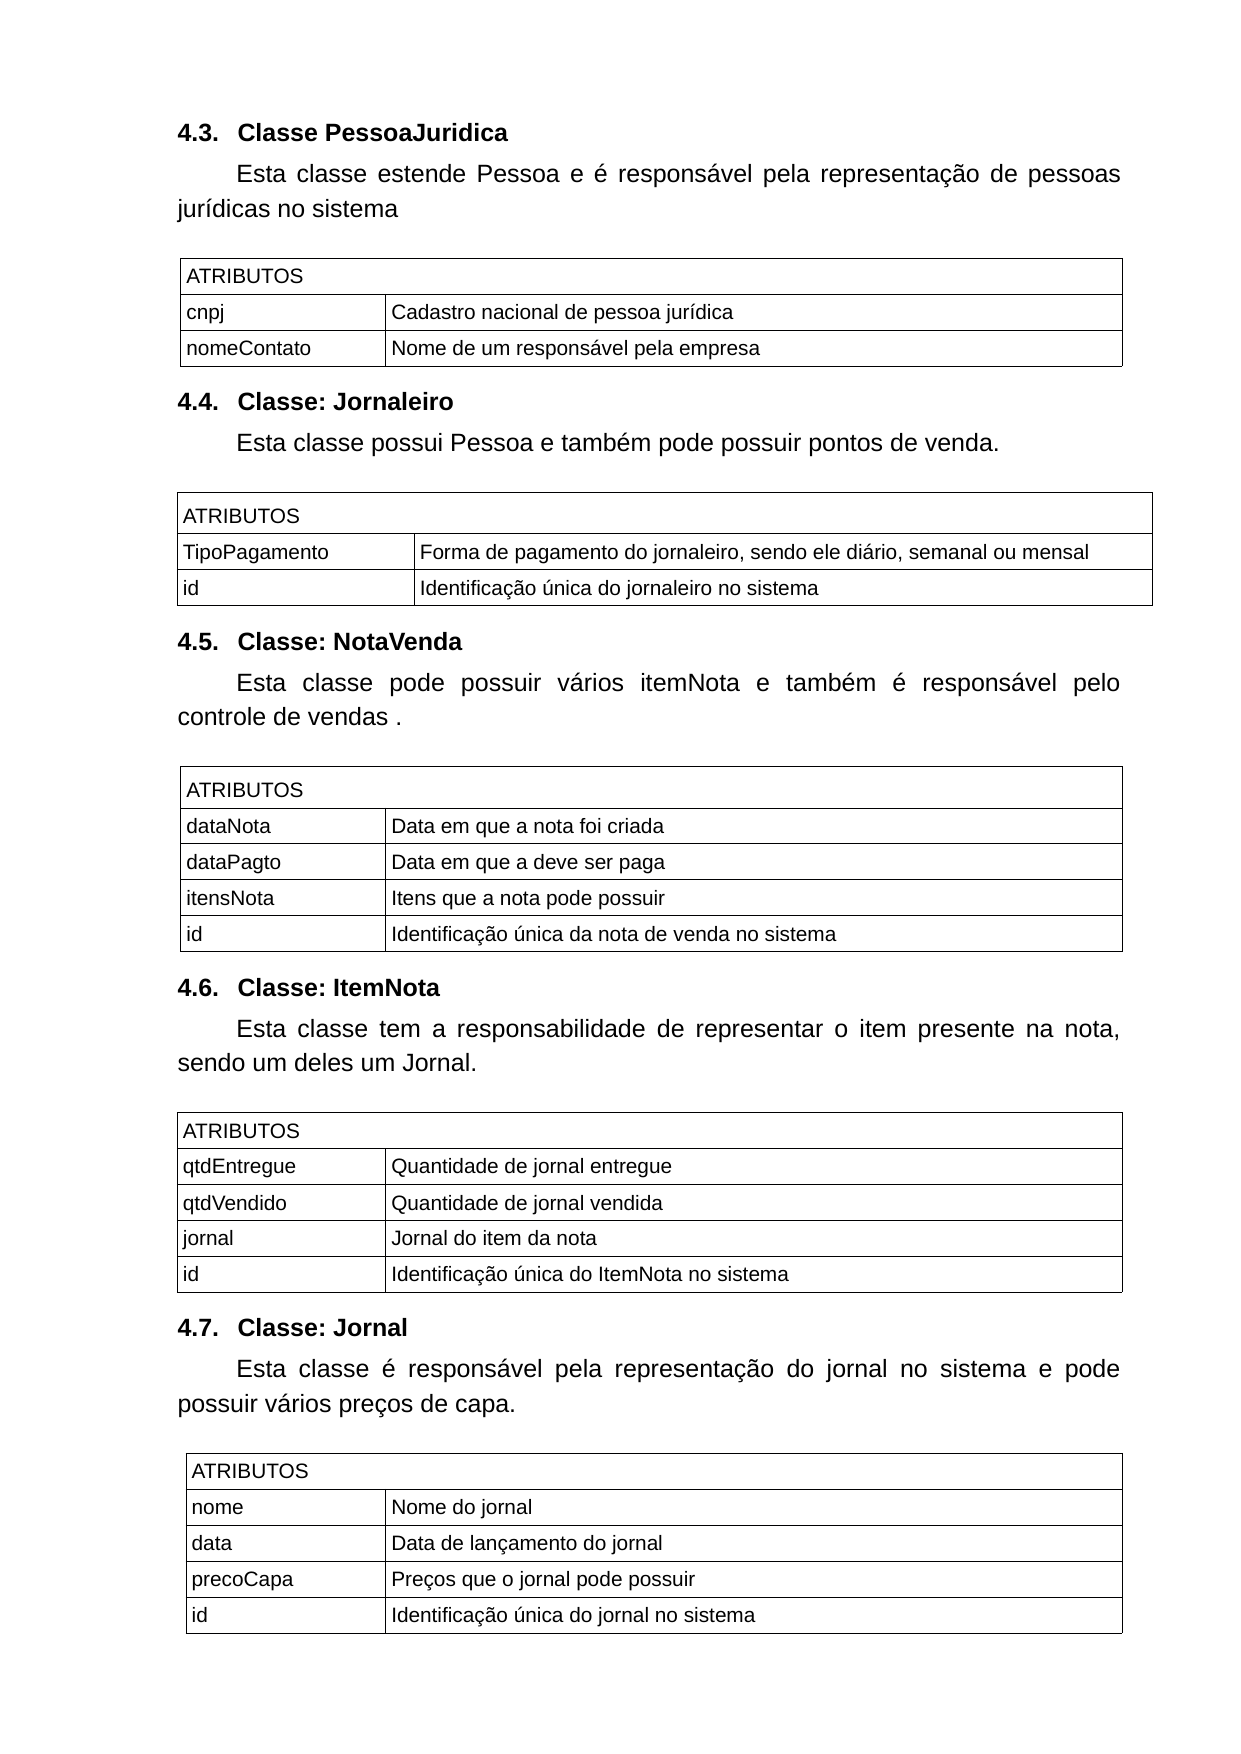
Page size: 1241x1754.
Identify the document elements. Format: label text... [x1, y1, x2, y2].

table_cell dataNota [181, 809, 385, 843]
table_cell Cadastro nacional de pessoa jurídica [386, 295, 1122, 330]
subtitle Classe: ItemNota [177, 972, 1122, 1001]
table_cell jornal [178, 1221, 385, 1256]
table_cell Itens que a nota pode possuir [386, 880, 1122, 915]
subtitle Classe PessoaJuridica [177, 118, 1122, 147]
text Esta classe tem a responsabilidade de representar o item presente na nota, sendo um deles um Jornal. [177, 1014, 1122, 1077]
subtitle Classe: Jornal [177, 1313, 1122, 1342]
text Esta classe é responsável pela representação do jornal no sistema e pode possuir vários preços de capa. [177, 1354, 1122, 1418]
table_cell Quantidade de jornal entregue [386, 1149, 1122, 1184]
table_header ATRIBUTOS [178, 493, 1152, 533]
table_cell qtdEntregue [178, 1149, 385, 1184]
table_cell cnpj [181, 295, 385, 330]
table_header ATRIBUTOS [181, 259, 1122, 294]
table_header ATRIBUTOS [181, 767, 1122, 807]
table_header ATRIBUTOS [178, 1113, 1122, 1148]
table_cell Quantidade de jornal vendida [386, 1185, 1122, 1220]
table_cell id [187, 1598, 385, 1633]
table_cell Identificação única do jornaleiro no sistema [415, 570, 1152, 605]
table_cell Data de lançamento do jornal [386, 1526, 1122, 1561]
table_cell Nome do jornal [386, 1490, 1122, 1525]
table_cell id [181, 916, 385, 951]
table_cell qtdVendido [178, 1185, 385, 1220]
table_cell Jornal do item da nota [386, 1221, 1122, 1256]
table_cell Forma de pagamento do jornaleiro, sendo ele diário, semanal ou mensal [415, 534, 1152, 569]
table_cell Identificação única da nota de venda no sistema [386, 916, 1122, 951]
table_cell nome [187, 1490, 385, 1525]
table_header ATRIBUTOS [187, 1454, 1122, 1489]
subtitle Classe: NotaVenda [177, 627, 1122, 655]
table_cell TipoPagamento [178, 534, 414, 569]
table_cell Nome de um responsável pela empresa [386, 331, 1122, 366]
table_cell Preços que o jornal pode possuir [386, 1562, 1122, 1597]
text Esta classe estende Pessoa e é responsável pela representação de pessoas jurídicas no sistema [177, 159, 1122, 223]
table_cell Identificação única do jornal no sistema [386, 1598, 1122, 1633]
table_cell data [187, 1526, 385, 1561]
subtitle Classe: Jornaleiro [177, 387, 1122, 416]
table_cell itensNota [181, 880, 385, 915]
table_cell dataPagto [181, 844, 385, 879]
table_cell nomeContato [181, 331, 385, 366]
table_cell Identificação única do ItemNota no sistema [386, 1257, 1122, 1292]
text Esta classe possui Pessoa e também pode possuir pontos de venda. [177, 428, 1122, 457]
table_cell Data em que a nota foi criada [386, 809, 1122, 843]
table_cell id [178, 1257, 385, 1292]
table_cell id [178, 570, 414, 605]
table_cell Data em que a deve ser paga [386, 844, 1122, 879]
text Esta classe pode possuir vários itemNota e também é responsável pelo controle de vendas . [177, 668, 1122, 731]
table_cell precoCapa [187, 1562, 385, 1597]
